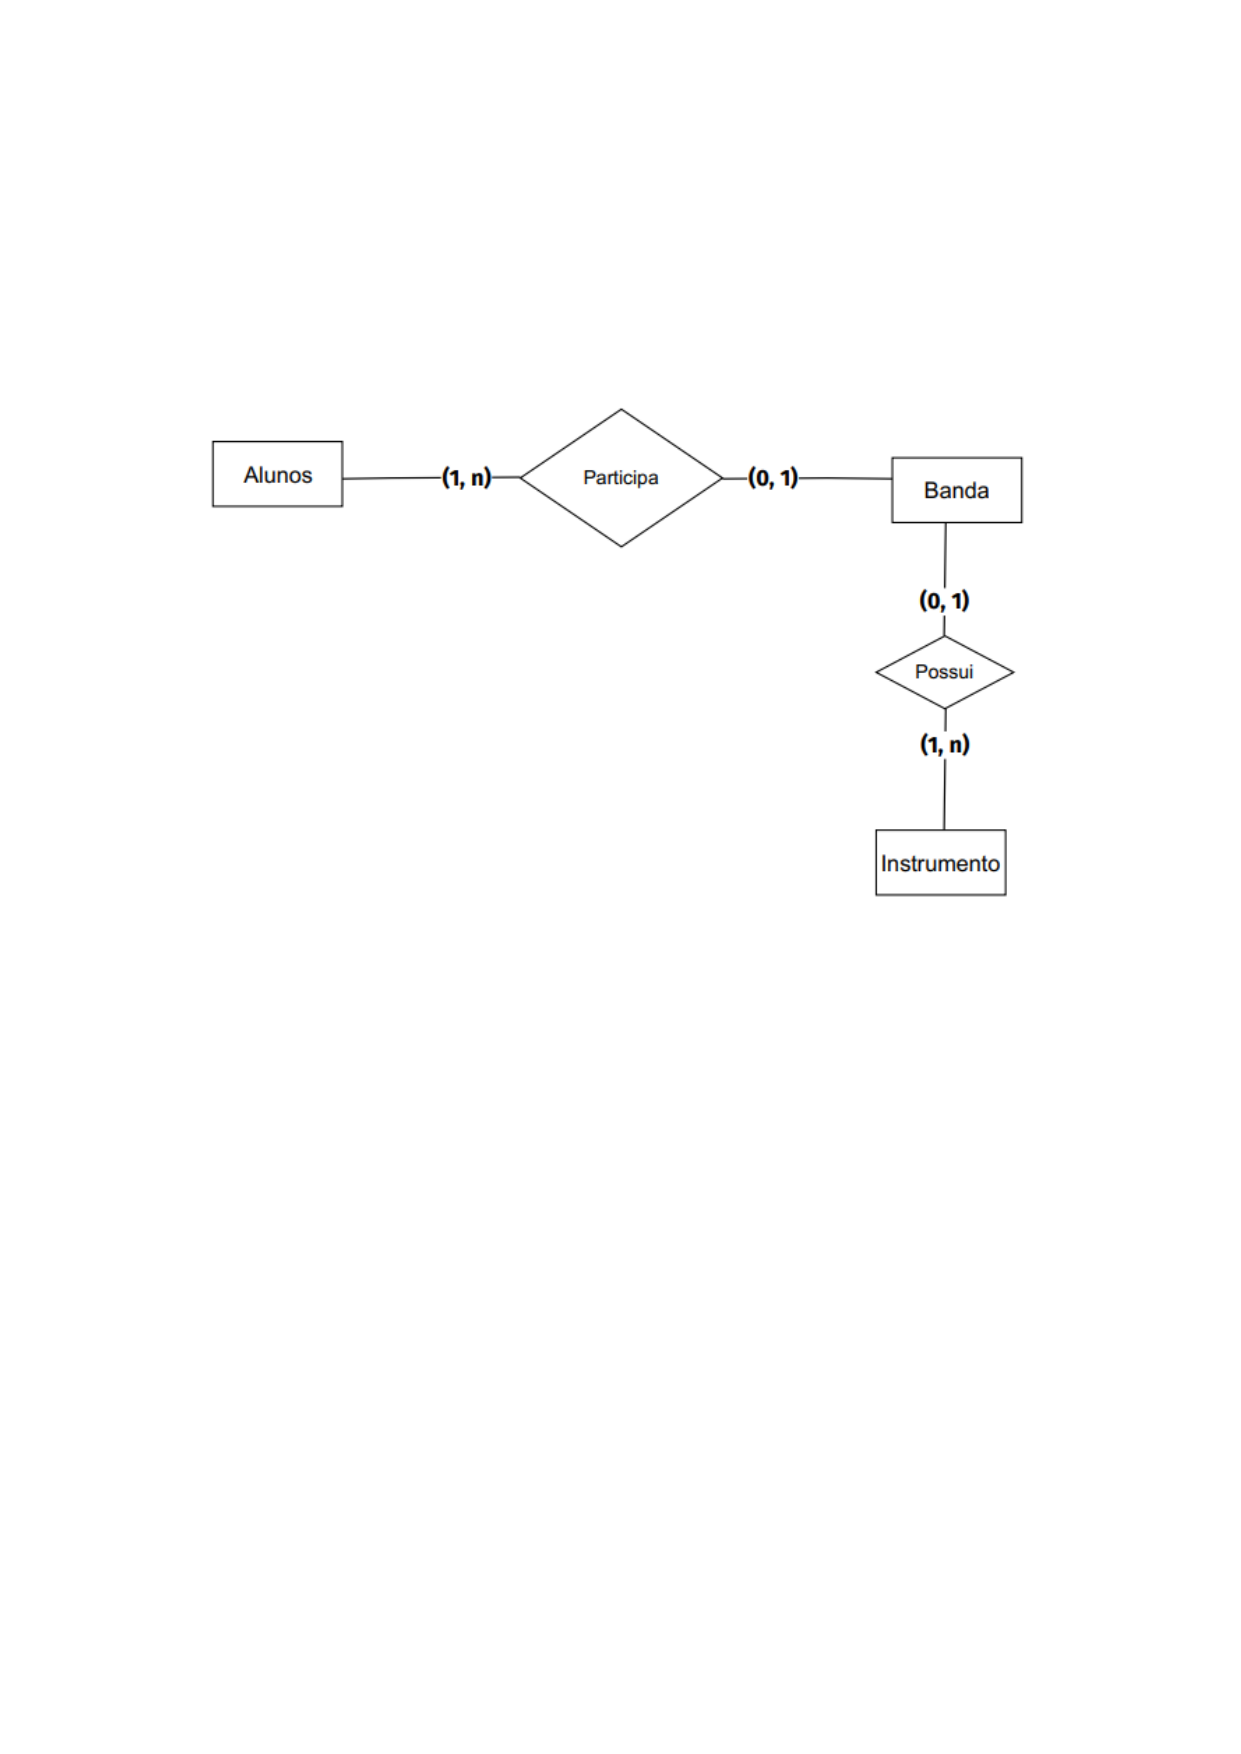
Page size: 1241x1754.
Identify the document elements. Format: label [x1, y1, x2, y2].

picture [129, 339, 1134, 1000]
